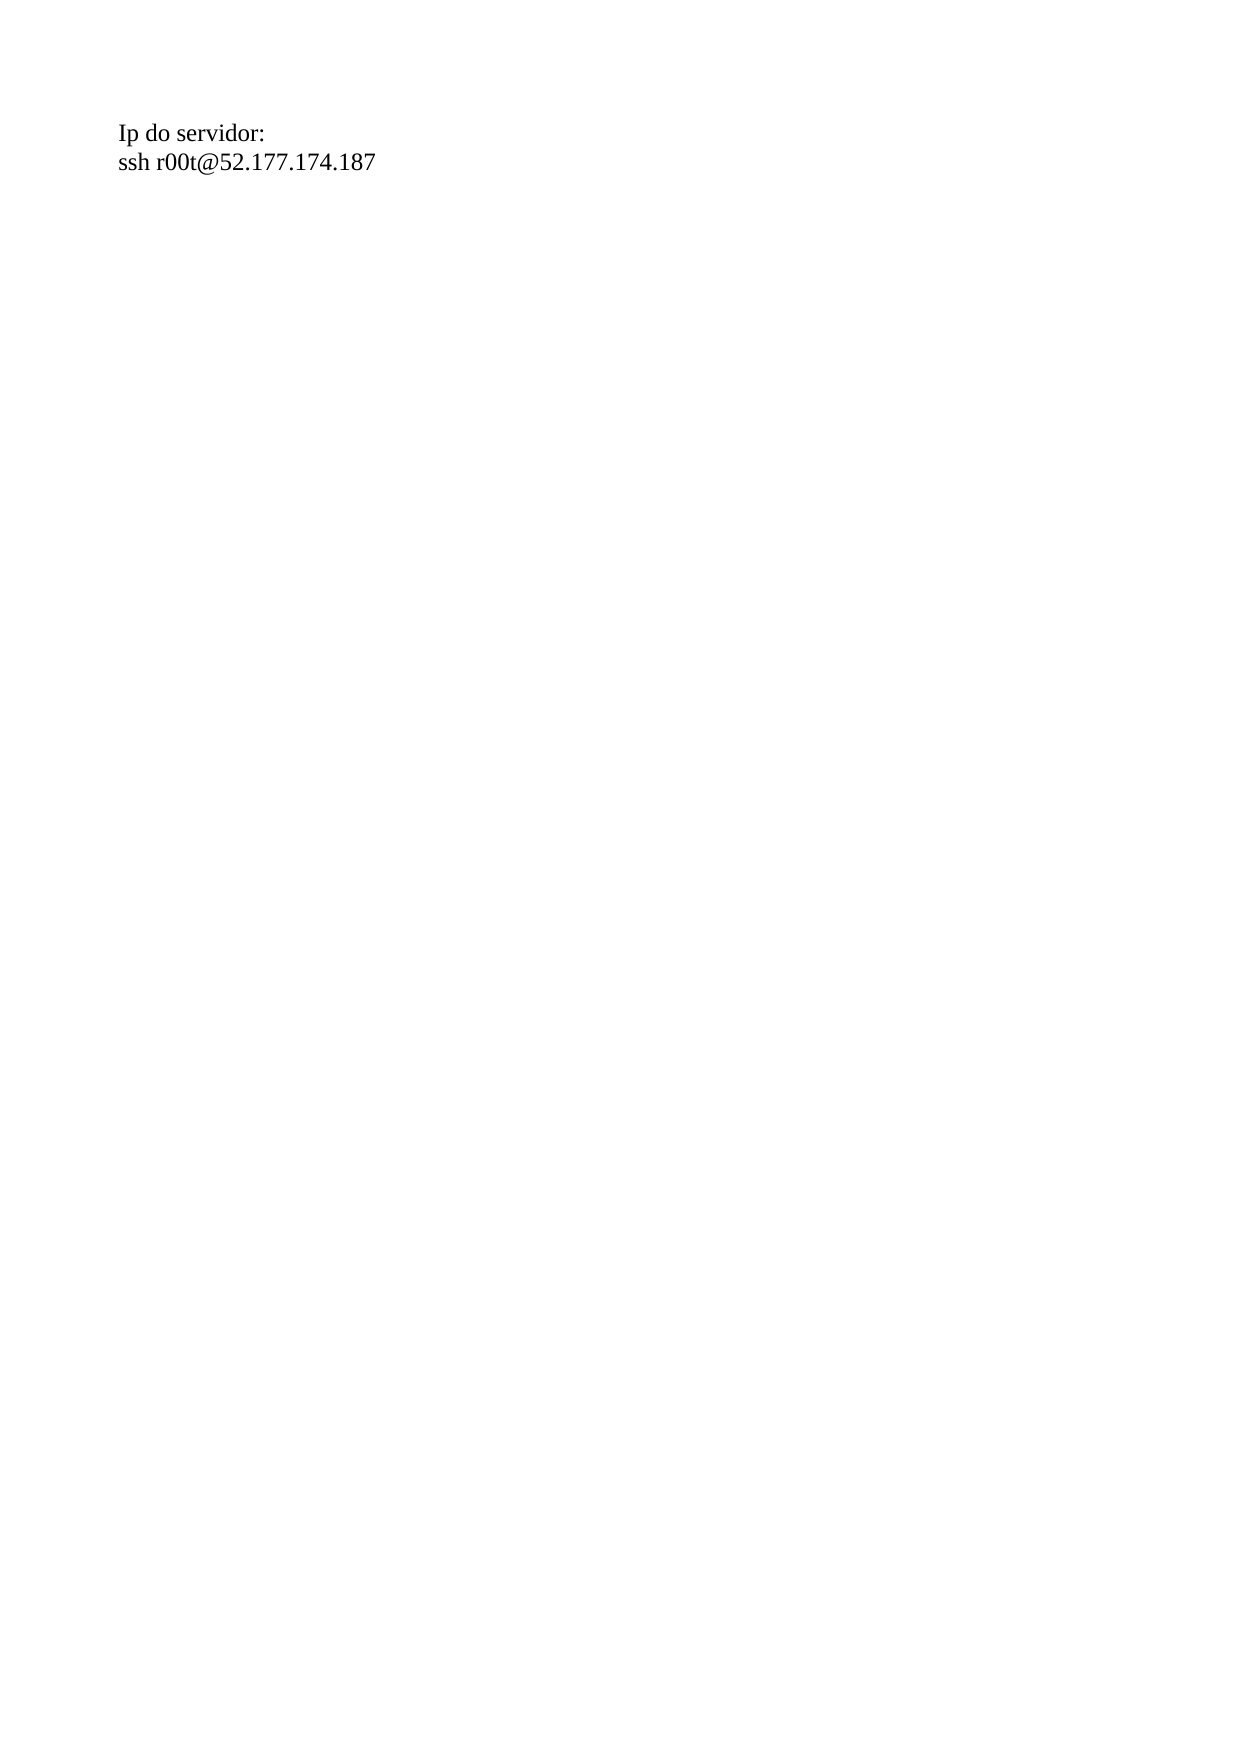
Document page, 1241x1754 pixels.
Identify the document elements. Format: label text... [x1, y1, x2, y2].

text Ip do servidor: ssh r00t@52.177.174.187 [118, 118, 1122, 176]
